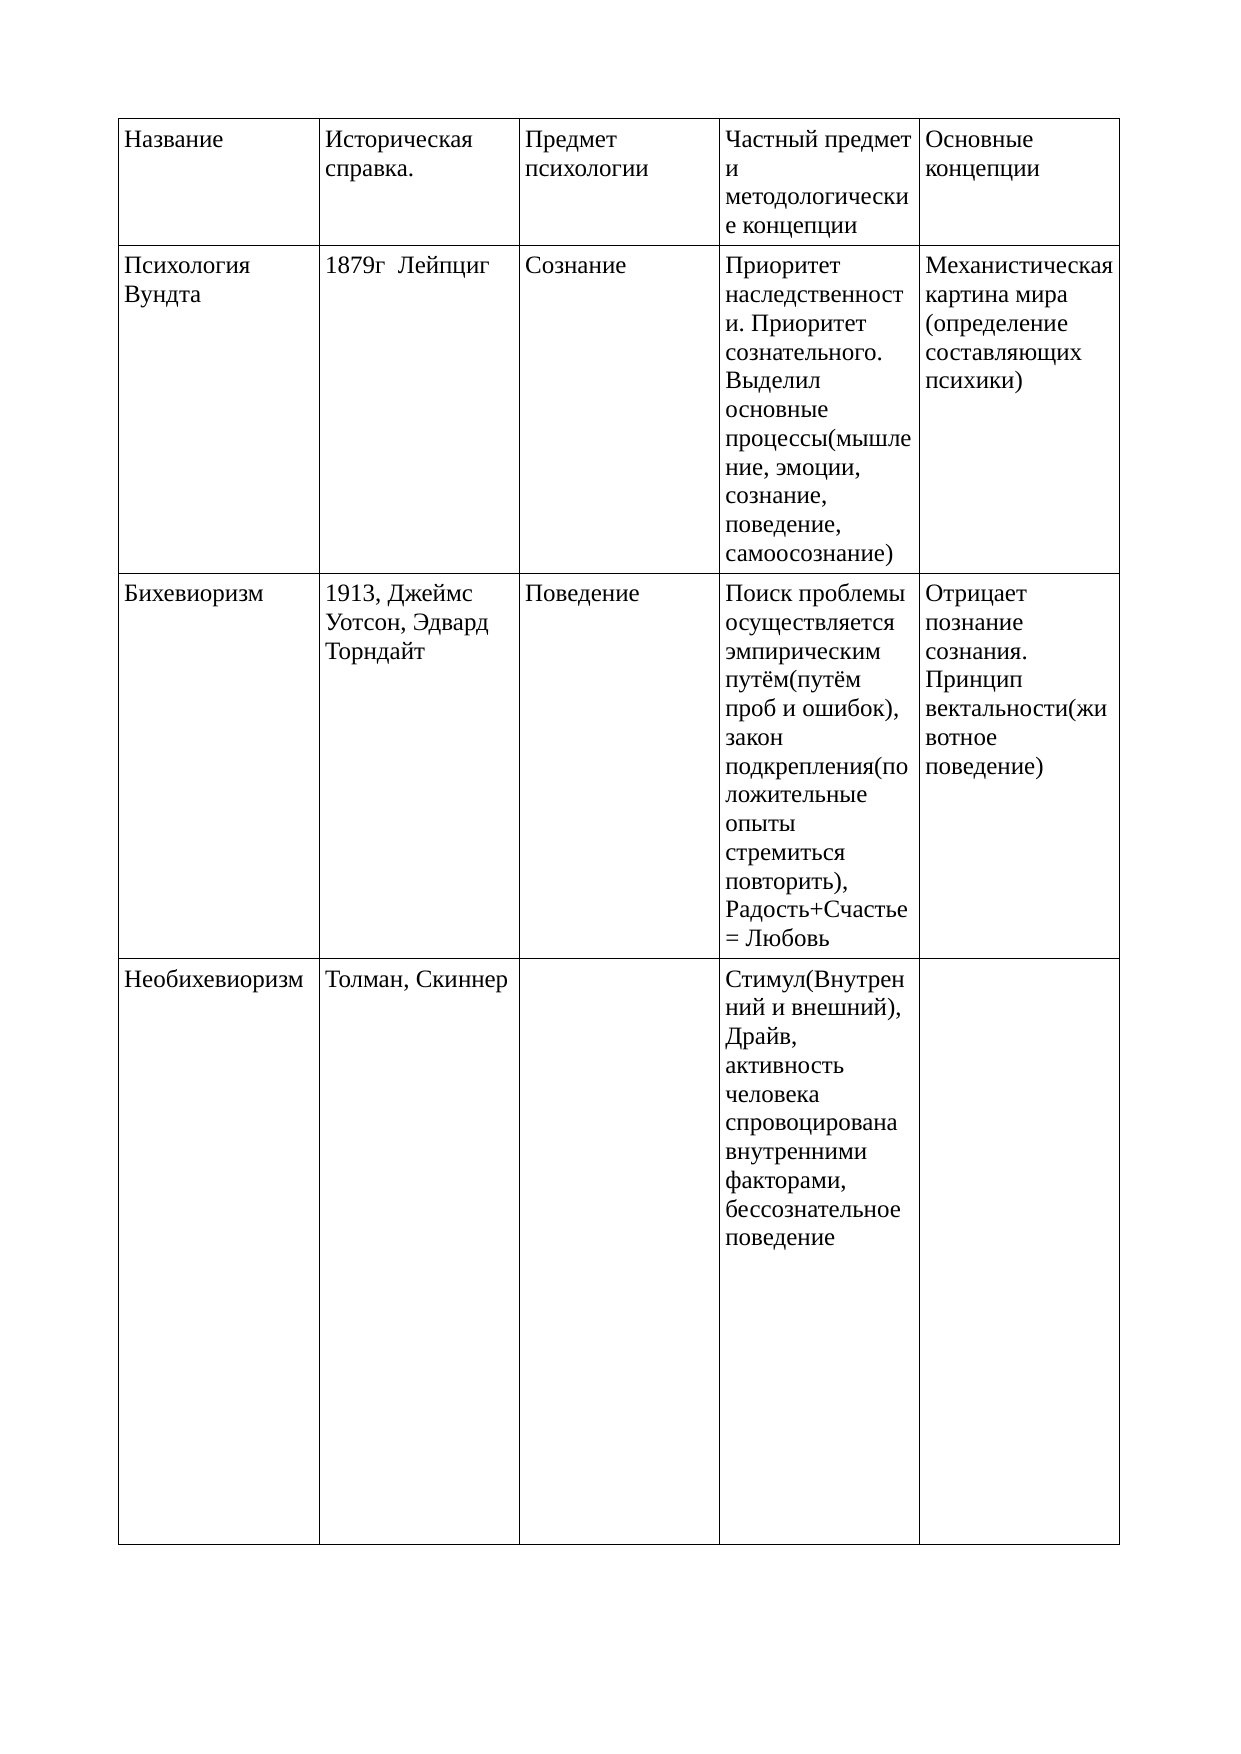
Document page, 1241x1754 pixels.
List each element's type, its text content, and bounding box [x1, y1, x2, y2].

table_cell [920, 959, 1119, 1544]
table_cell Толман, Скиннер [320, 959, 519, 1544]
table_cell Необихевиоризм [119, 959, 319, 1544]
table_header Название [119, 119, 319, 245]
table_header Частный предмет и методологические концепции [720, 119, 919, 245]
table_cell Сознание [520, 246, 719, 572]
table_cell 1879г Лейпциг [320, 246, 519, 572]
table_cell Поведение [520, 574, 719, 958]
table_cell Психология Вундта [119, 246, 319, 572]
table_cell Поиск проблемы осуществляется эмпирическим путём(путём проб и ошибок), закон подкрепления(положительные опыты стремиться повторить), Радость+Счастье = Любовь [720, 574, 919, 958]
table_cell Бихевиоризм [119, 574, 319, 958]
table_cell Стимул(Внутренний и внешний), Драйв, активность человека спровоцирована внутренними факторами, бессознательное поведение [720, 959, 919, 1544]
table_cell Отрицает познание сознания. Принцип вектальности(животное поведение) [920, 574, 1119, 958]
table_cell [520, 959, 719, 1544]
table_cell Механистическая картина мира (определение составляющих психики) [920, 246, 1119, 572]
table_cell Приоритет наследственности. Приоритет сознательного. Выделил основные процессы(мышление, эмоции, сознание, поведение, самоосознание) [720, 246, 919, 572]
table_header Историческая справка. [320, 119, 519, 245]
table_header Основные концепции [920, 119, 1119, 245]
table_header Предмет психологии [520, 119, 719, 245]
table_cell 1913, Джеймс Уотсон, Эдвард Торндайт [320, 574, 519, 958]
